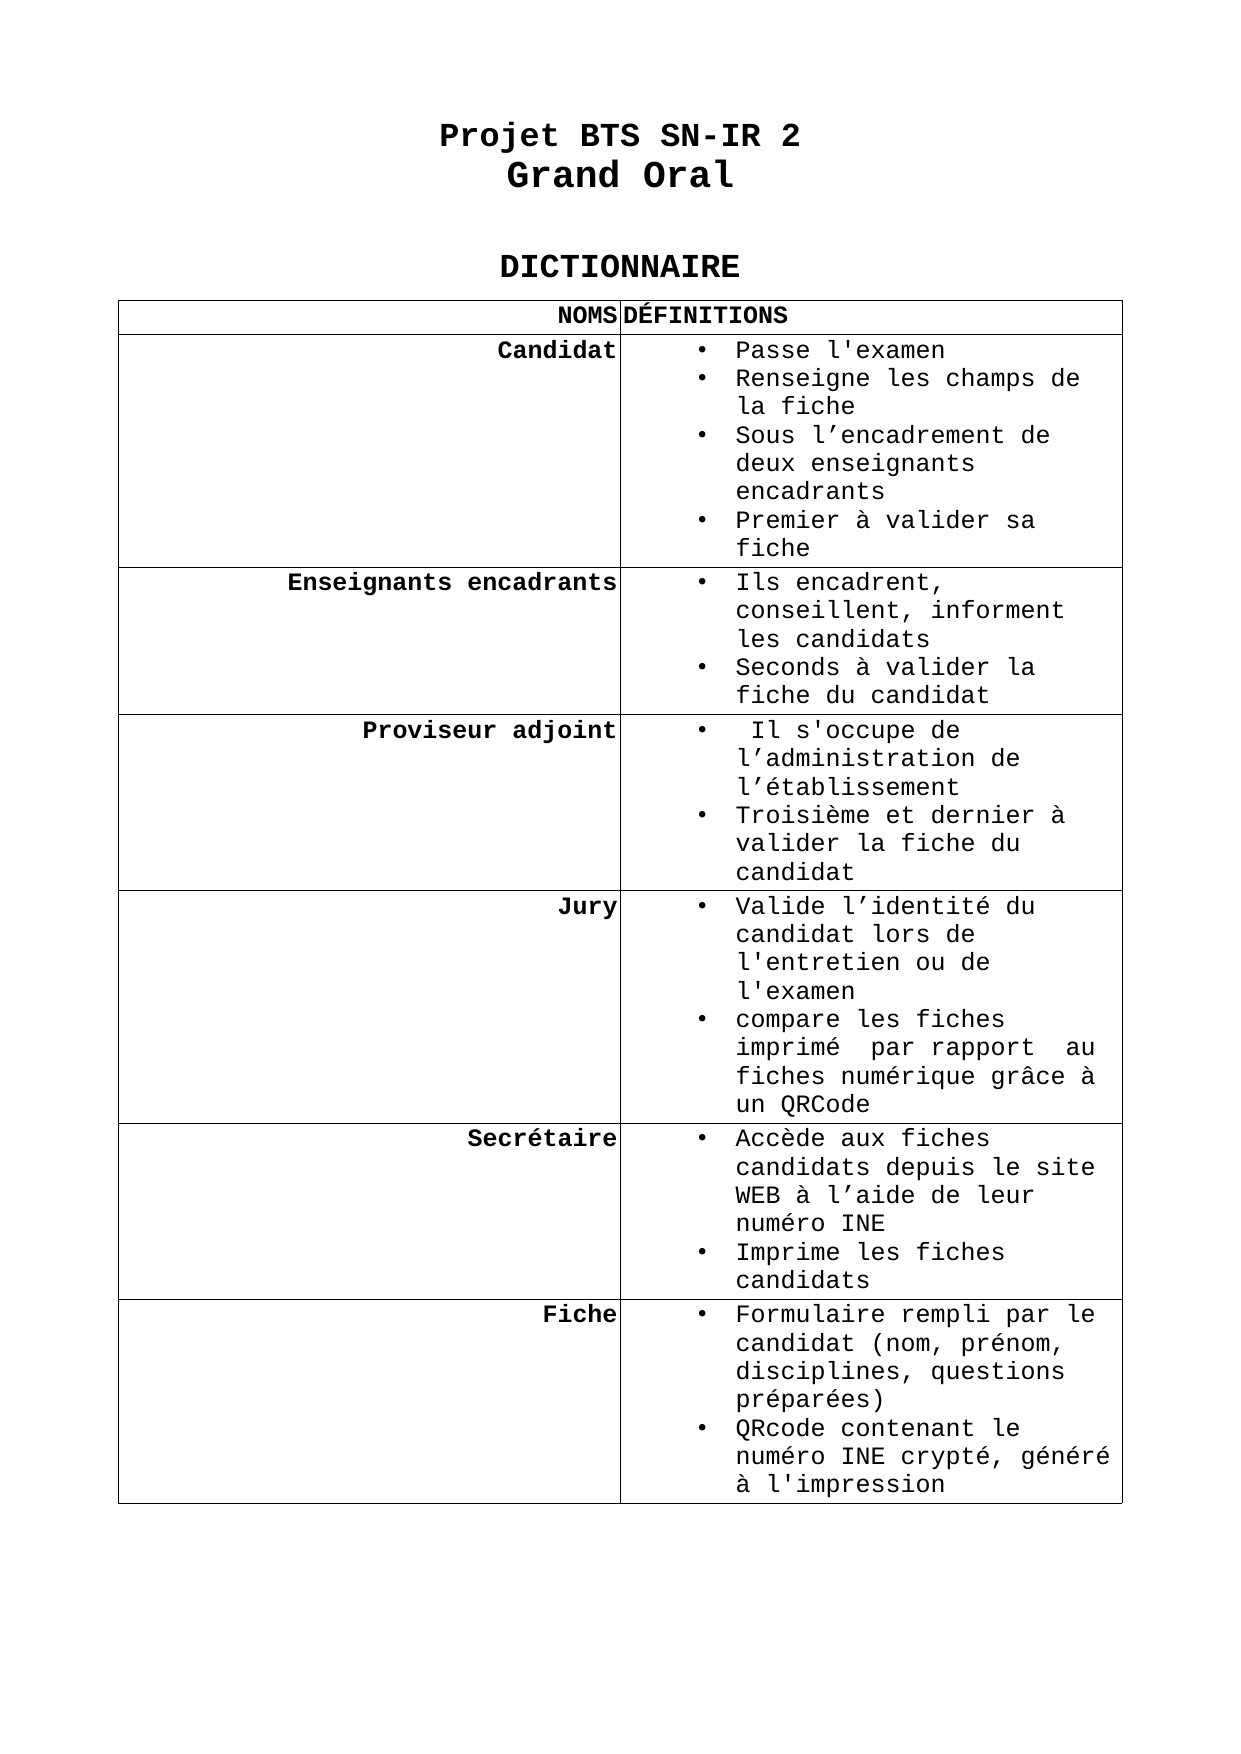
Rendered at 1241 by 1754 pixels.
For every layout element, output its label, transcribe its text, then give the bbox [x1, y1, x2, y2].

table_cell Formulaire rempli par le candidat (nom, prénom, disciplines, questions préparées) QRcode contenant le numéro INE crypté, généré à l'impression [621, 1300, 1122, 1503]
table_cell Jury [119, 891, 620, 1123]
table_cell Fiche [119, 1300, 620, 1503]
table_cell Passe l'examen Renseigne les champs de la fiche Sous l’encadrement de deux enseignants encadrants Premier à valider sa fiche [621, 335, 1122, 567]
table_cell Enseignants encadrants [119, 568, 620, 714]
table_header DÉFINITIONS [621, 301, 1122, 334]
table_cell Accède aux fiches candidats depuis le site WEB à l’aide de leur numéro INE Imprime les fiches candidats [621, 1124, 1122, 1299]
table_cell Candidat [119, 335, 620, 567]
table_cell Valide l’identité du candidat lors de l'entretien ou de l'examen compare les fiches imprimé par rapport au fiches numérique grâce à un QRCode [621, 891, 1122, 1123]
subtitle DICTIONNAIRE [118, 249, 1122, 287]
table_cell Il s'occupe de l’administration de l’établissement Troisième et dernier à valider la fiche du candidat [621, 715, 1122, 890]
table_cell Ils encadrent, conseillent, informent les candidats Seconds à valider la fiche du candidat [621, 568, 1122, 714]
table_cell Secrétaire [119, 1124, 620, 1299]
table_header NOMS [119, 301, 620, 334]
table_cell Proviseur adjoint [119, 715, 620, 890]
